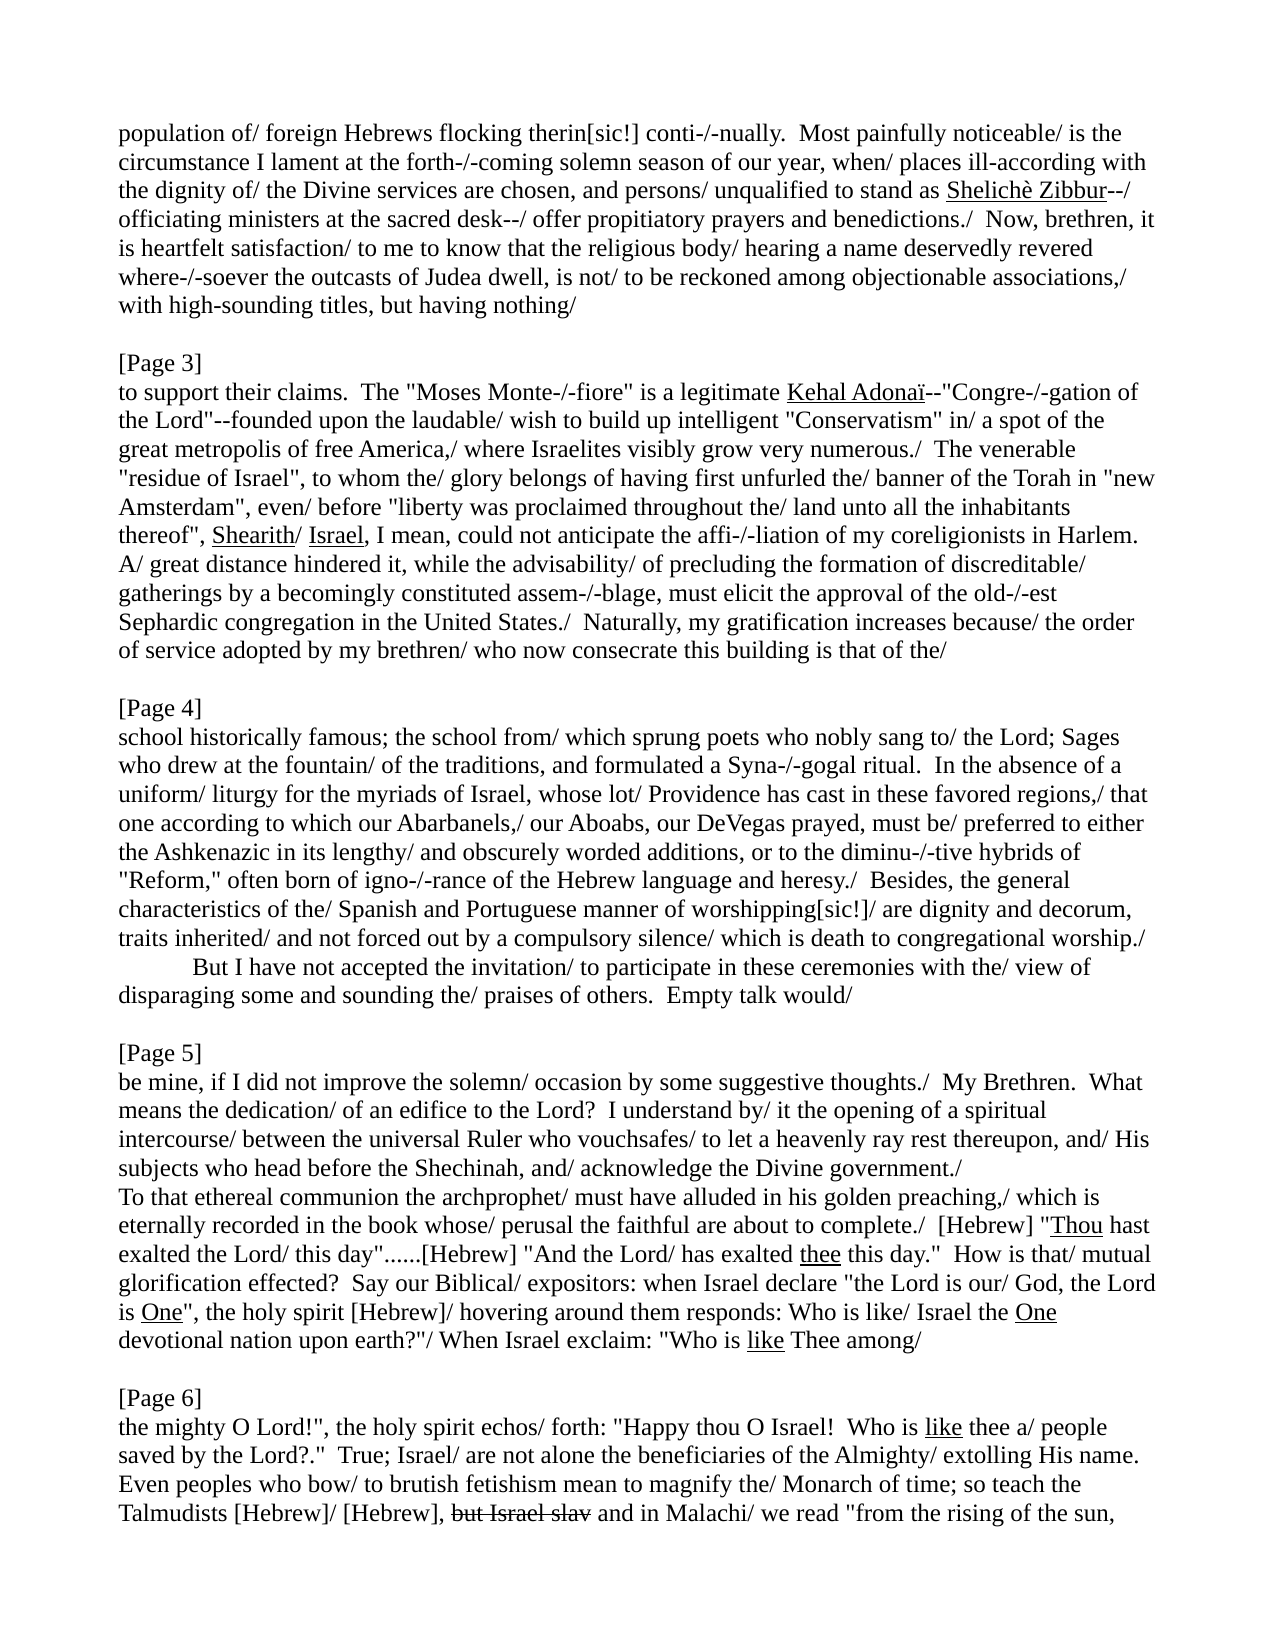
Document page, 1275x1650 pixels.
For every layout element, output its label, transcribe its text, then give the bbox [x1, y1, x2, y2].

text to support their claims. The "Moses Monte-/-fiore" is a legitimate Kehal Adonaï--"Congre-/-gation of the Lord"--founded upon the laudable/ wish to build up intelligent "Conservatism" in/ a spot of the great metropolis of free America,/ where Israelites visibly grow very numerous./ The venerable "residue of Israel", to whom the/ glory belongs of having first unfurled the/ banner of the Torah in "new Amsterdam", even/ before "liberty was proclaimed throughout the/ land unto all the inhabitants thereof", Shearith/ Israel, I mean, could not anticipate the affi-/-liation of my coreligionists in Harlem. A/ great distance hindered it, while the advisability/ of precluding the formation of discreditable/ gatherings by a becomingly constituted assem-/-blage, must elicit the approval of the old-/-est Sephardic congregation in the United States./ Naturally, my gratification increases because/ the order of service adopted by my brethren/ who now consecrate this building is that of the/ [118, 377, 1157, 664]
text [Page 6] [118, 1383, 1157, 1412]
text To that ethereal communion the archprophet/ must have alluded in his golden preaching,/ which is eternally recorded in the book whose/ perusal the faithful are about to complete./ [Hebrew] "Thou hast exalted the Lord/ this day"......[Hebrew] "And the Lord/ has exalted thee this day." How is that/ mutual glorification effected? Say our Biblical/ expositors: when Israel declare "the Lord is our/ God, the Lord is One", the holy spirit [Hebrew]/ hovering around them responds: Who is like/ Israel the One devotional nation upon earth?"/ When Israel exclaim: "Who is like Thee among/ [118, 1182, 1157, 1354]
text be mine, if I did not improve the solemn/ occasion by some suggestive thoughts./ My Brethren. What means the dedication/ of an edifice to the Lord? I understand by/ it the opening of a spiritual intercourse/ between the universal Ruler who vouchsafes/ to let a heavenly ray rest thereupon, and/ His subjects who head before the Shechinah, and/ acknowledge the Divine government./ [118, 1067, 1157, 1182]
text population of/ foreign Hebrews flocking therin[sic!] conti-/-nually. Most painfully noticeable/ is the circumstance I lament at the forth-/-coming solemn season of our year, when/ places ill-according with the dignity of/ the Divine services are chosen, and persons/ unqualified to stand as Shelichè Zibbur--/ officiating ministers at the sacred desk--/ offer propitiatory prayers and benedictions./ Now, brethren, it is heartfelt satisfaction/ to me to know that the religious body/ hearing a name deservedly revered where-/-soever the outcasts of Judea dwell, is not/ to be reckoned among objectionable associations,/ with high-sounding titles, but having nothing/ [118, 118, 1157, 319]
text school historically famous; the school from/ which sprung poets who nobly sang to/ the Lord; Sages who drew at the fountain/ of the traditions, and formulated a Syna-/-gogal ritual. In the absence of a uniform/ liturgy for the myriads of Israel, whose lot/ Providence has cast in these favored regions,/ that one according to which our Abarbanels,/ our Aboabs, our DeVegas prayed, must be/ preferred to either the Ashkenazic in its lengthy/ and obscurely worded additions, or to the diminu-/-tive hybrids of "Reform," often born of igno-/-rance of the Hebrew language and heresy./ Besides, the general characteristics of the/ Spanish and Portuguese manner of worshipping[sic!]/ are dignity and decorum, traits inherited/ and not forced out by a compulsory silence/ which is death to congregational worship./ [118, 722, 1157, 952]
text [Page 5] [118, 1038, 1157, 1067]
text [Page 3] [118, 348, 1157, 377]
text But I have not accepted the invitation/ to participate in these ceremonies with the/ view of disparaging some and sounding the/ praises of others. Empty talk would/ [118, 952, 1157, 1009]
text [Page 4] [118, 693, 1157, 722]
text the mighty O Lord!", the holy spirit echos/ forth: "Happy thou O Israel! Who is like thee a/ people saved by the Lord?." True; Israel/ are not alone the beneficiaries of the Almighty/ extolling His name. Even peoples who bow/ to brutish fetishism mean to magnify the/ Monarch of time; so teach the Talmudists [Hebrew]/ [Hebrew], but Israel slav and in Malachi/ we read "from the rising of the sun, [118, 1412, 1157, 1527]
